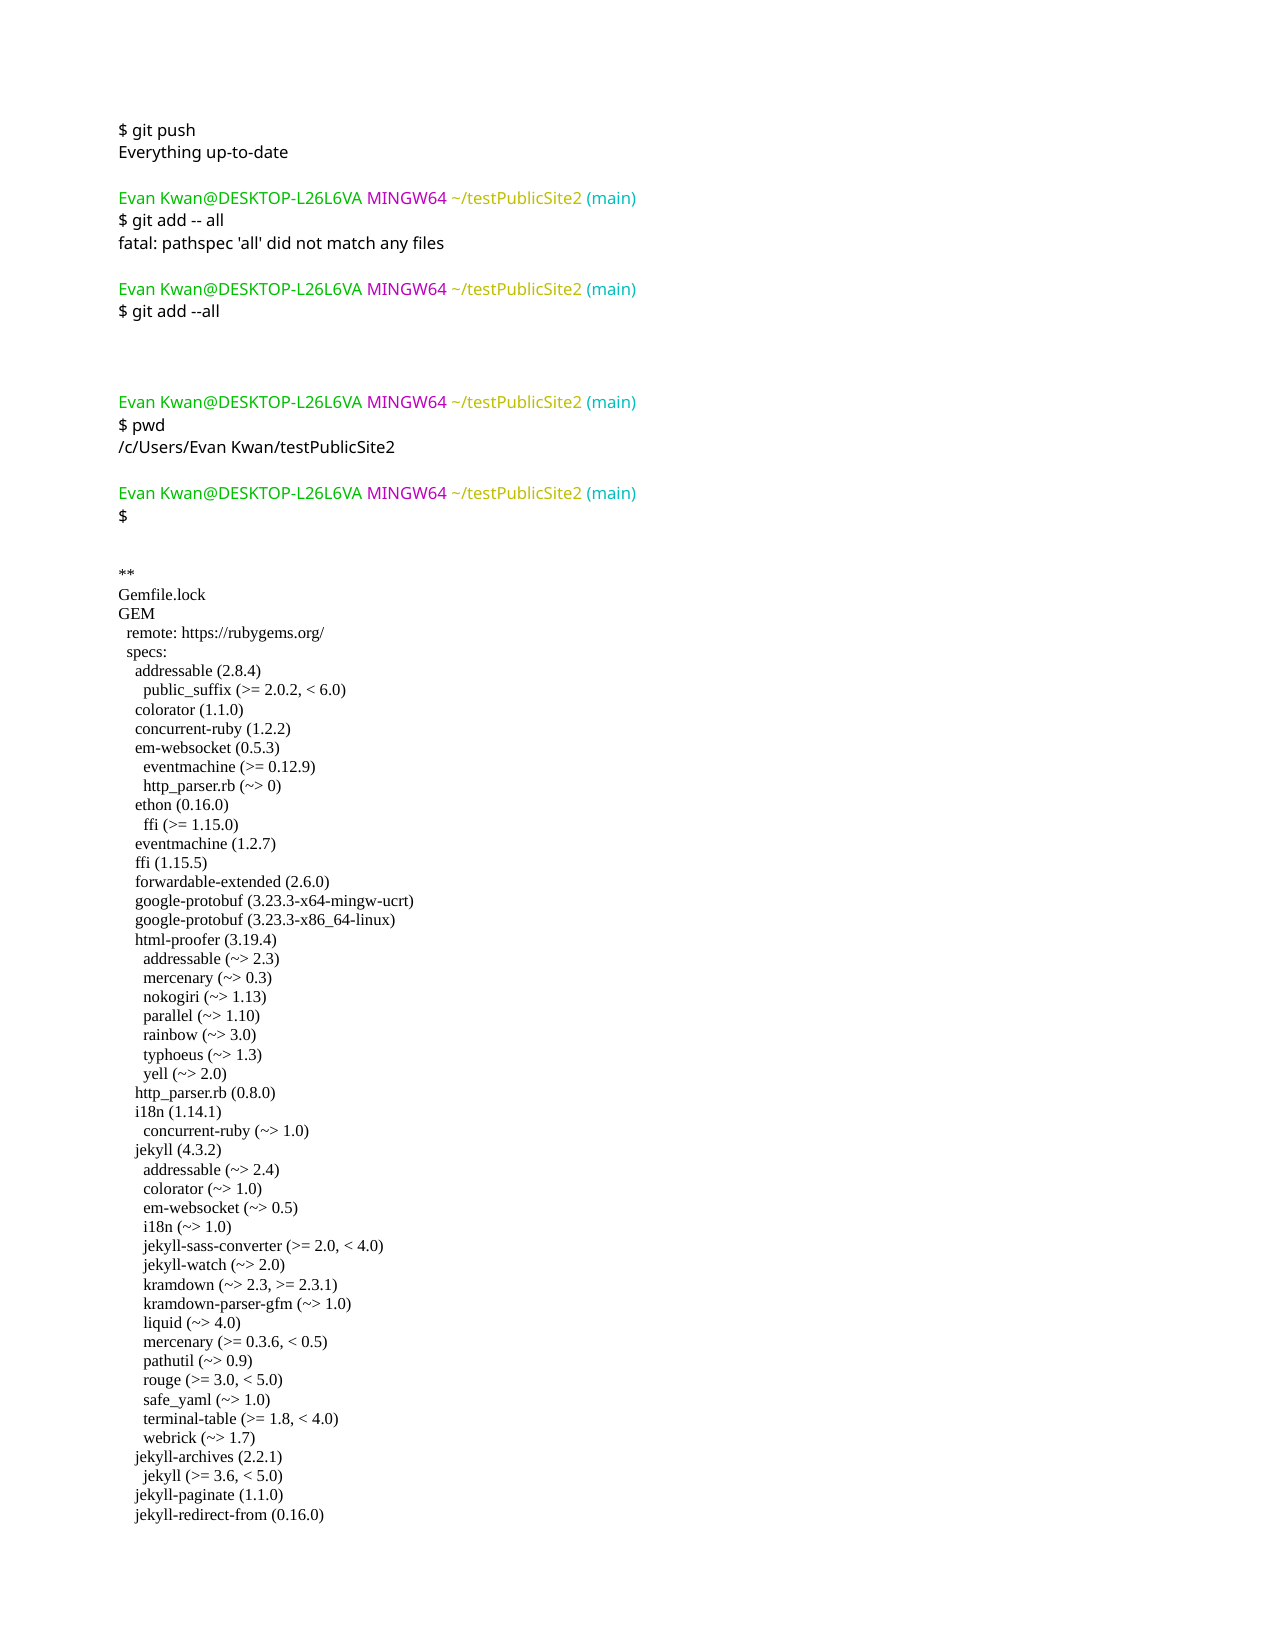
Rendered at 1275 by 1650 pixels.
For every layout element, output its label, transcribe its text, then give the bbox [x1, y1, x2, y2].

text Everything up-to-date [118, 141, 1157, 163]
text $ git push [118, 118, 1157, 141]
text $ git add --all [118, 300, 1157, 322]
text Gemfile.lock [118, 584, 1157, 603]
text $ [118, 504, 1157, 527]
text Evan Kwan@DESKTOP-L26L6VA MINGW64 ~/testPublicSite2 (main) [118, 186, 1157, 209]
text Evan Kwan@DESKTOP-L26L6VA MINGW64 ~/testPublicSite2 (main) [118, 277, 1157, 300]
text $ pwd [118, 413, 1157, 436]
text GEM remote: https://rubygems.org/ specs: addressable (2.8.4) public_suffix (>= 2.0.2, < 6.0) colorator (1.1.0) concurrent-ruby (1.2.2) em-websocket (0.5.3) eventmachine (>= 0.12.9) http_parser.rb (~> 0) ethon (0.16.0) ffi (>= 1.15.0) eventmachine (1.2.7) ffi (1.15.5) forwardable-extended (2.6.0) google-protobuf (3.23.3-x64-mingw-ucrt) google-protobuf (3.23.3-x86_64-linux) html-proofer (3.19.4) addressable (~> 2.3) mercenary (~> 0.3) nokogiri (~> 1.13) parallel (~> 1.10) rainbow (~> 3.0) typhoeus (~> 1.3) yell (~> 2.0) http_parser.rb (0.8.0) i18n (1.14.1) concurrent-ruby (~> 1.0) jekyll (4.3.2) addressable (~> 2.4) colorator (~> 1.0) em-websocket (~> 0.5) i18n (~> 1.0) jekyll-sass-converter (>= 2.0, < 4.0) jekyll-watch (~> 2.0) kramdown (~> 2.3, >= 2.3.1) kramdown-parser-gfm (~> 1.0) liquid (~> 4.0) mercenary (>= 0.3.6, < 0.5) pathutil (~> 0.9) rouge (>= 3.0, < 5.0) safe_yaml (~> 1.0) terminal-table (>= 1.8, < 4.0) webrick (~> 1.7) jekyll-archives (2.2.1) jekyll (>= 3.6, < 5.0) jekyll-paginate (1.1.0) jekyll-redirect-from (0.16.0) [118, 603, 1157, 1523]
text Evan Kwan@DESKTOP-L26L6VA MINGW64 ~/testPublicSite2 (main) [118, 481, 1157, 504]
text fatal: pathspec 'all' did not match any files [118, 232, 1157, 254]
text Evan Kwan@DESKTOP-L26L6VA MINGW64 ~/testPublicSite2 (main) [118, 391, 1157, 413]
text $ git add -- all [118, 209, 1157, 232]
text /c/Users/Evan Kwan/testPublicSite2 [118, 436, 1157, 459]
text ** [118, 565, 1157, 584]
